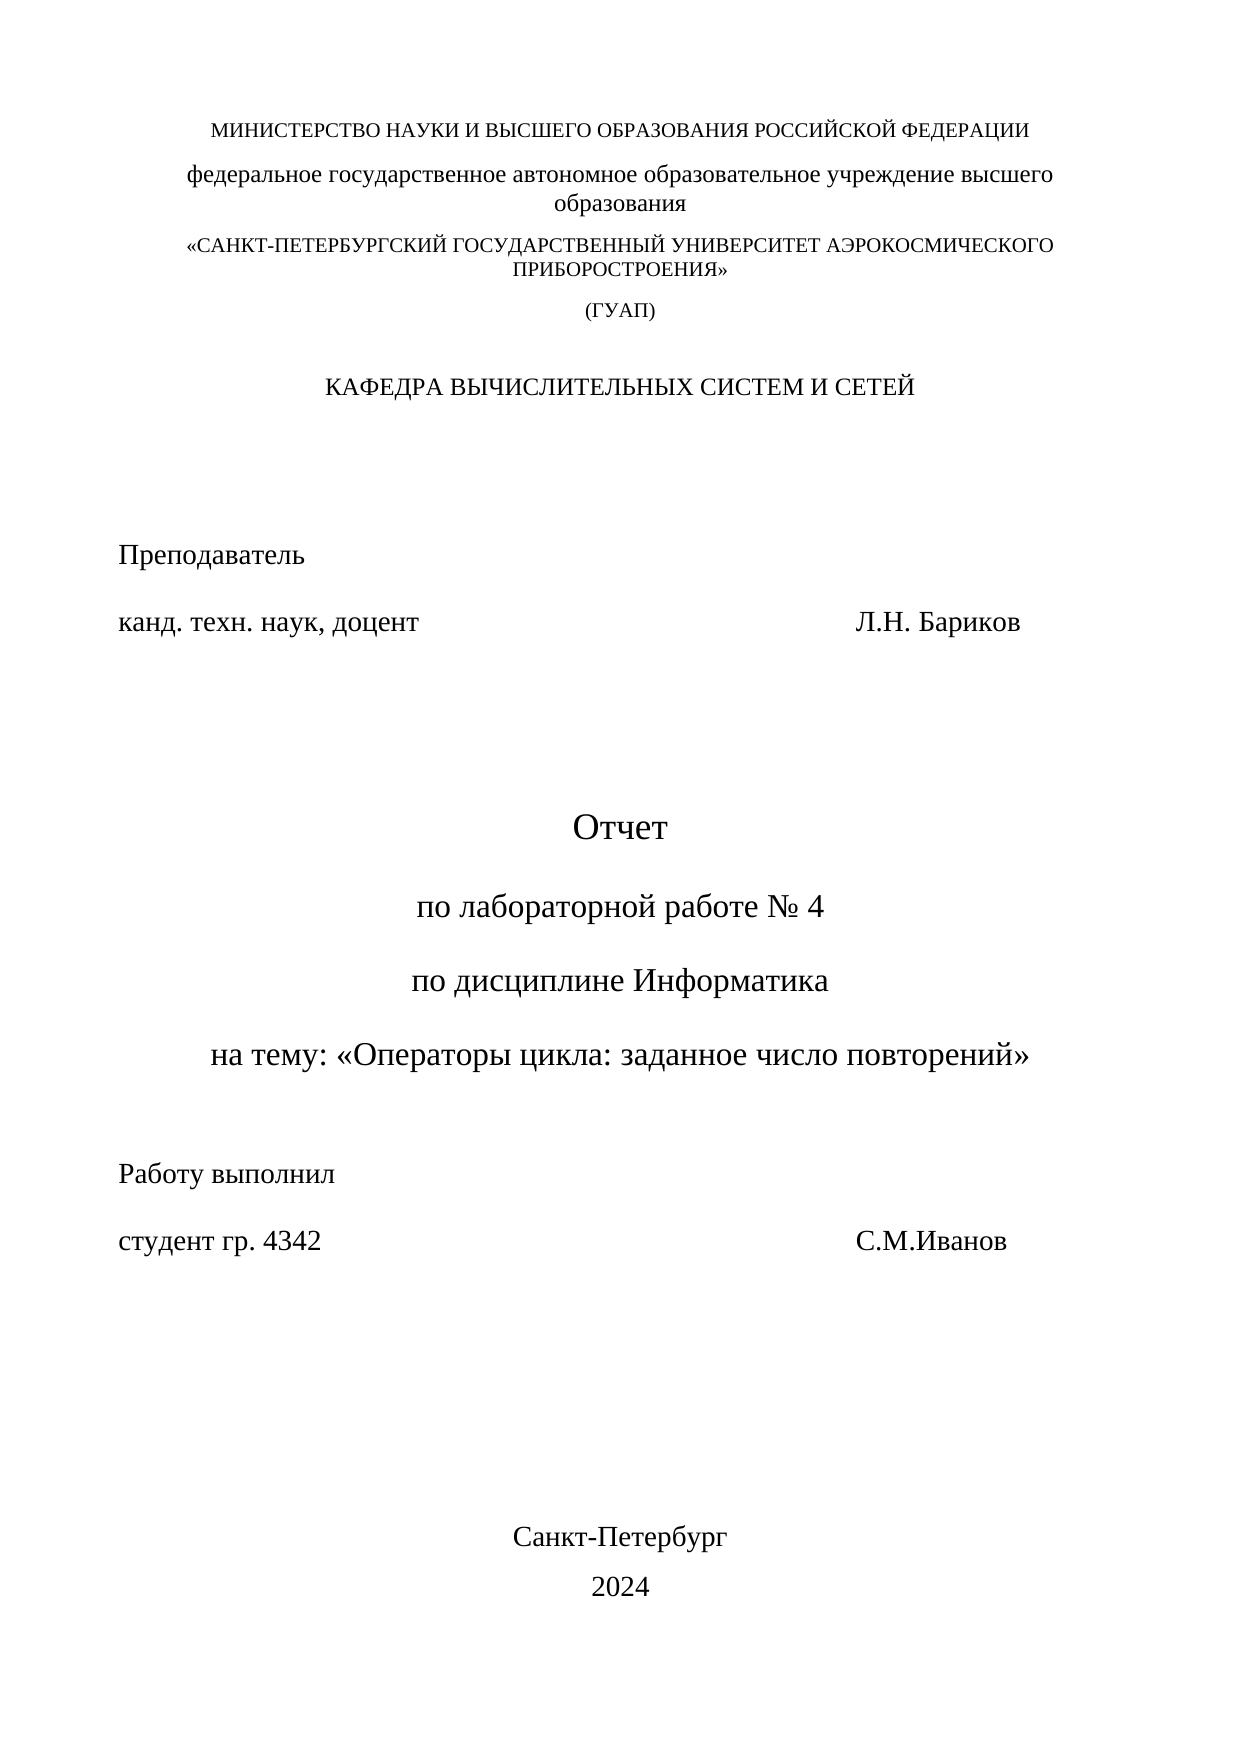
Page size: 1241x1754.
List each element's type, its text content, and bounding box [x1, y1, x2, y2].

text по лабораторной работе № 4 [118, 886, 1122, 924]
text КАФЕДРА ВЫЧИСЛИТЕЛЬНЫХ СИСТЕМ И СЕТЕЙ [118, 372, 1122, 401]
text 2024 [118, 1569, 1122, 1603]
text канд. техн. наук, доцент Л.Н. Бариков [118, 604, 1122, 637]
text Отчет [118, 805, 1122, 848]
text федеральное государственное автономное образовательное учреждение высшего образования [118, 159, 1122, 216]
text «САНКТ-ПЕТЕРБУРГСКИЙ ГОСУДАРСТВЕННЫЙ УНИВЕРСИТЕТ АЭРОКОСМИЧЕСКОГО ПРИБОРОСТРОЕНИЯ» [118, 233, 1122, 281]
text на тему: «Операторы цикла: заданное число повторений» [118, 1034, 1122, 1073]
text студент гр. 4342 C.М.Иванов [118, 1223, 1122, 1257]
text Санкт-Петербург [118, 1519, 1122, 1553]
text Работу выполнил [118, 1156, 1122, 1190]
text (ГУАП) [118, 298, 1122, 322]
text Преподаватель [118, 537, 1122, 570]
text по дисциплине Информатика [118, 960, 1122, 998]
text МИНИСТЕРСТВО НАУКИ И ВЫСШЕГО ОБРАЗОВАНИЯ РОССИЙСКОЙ ФЕДЕРАЦИИ [118, 118, 1122, 142]
